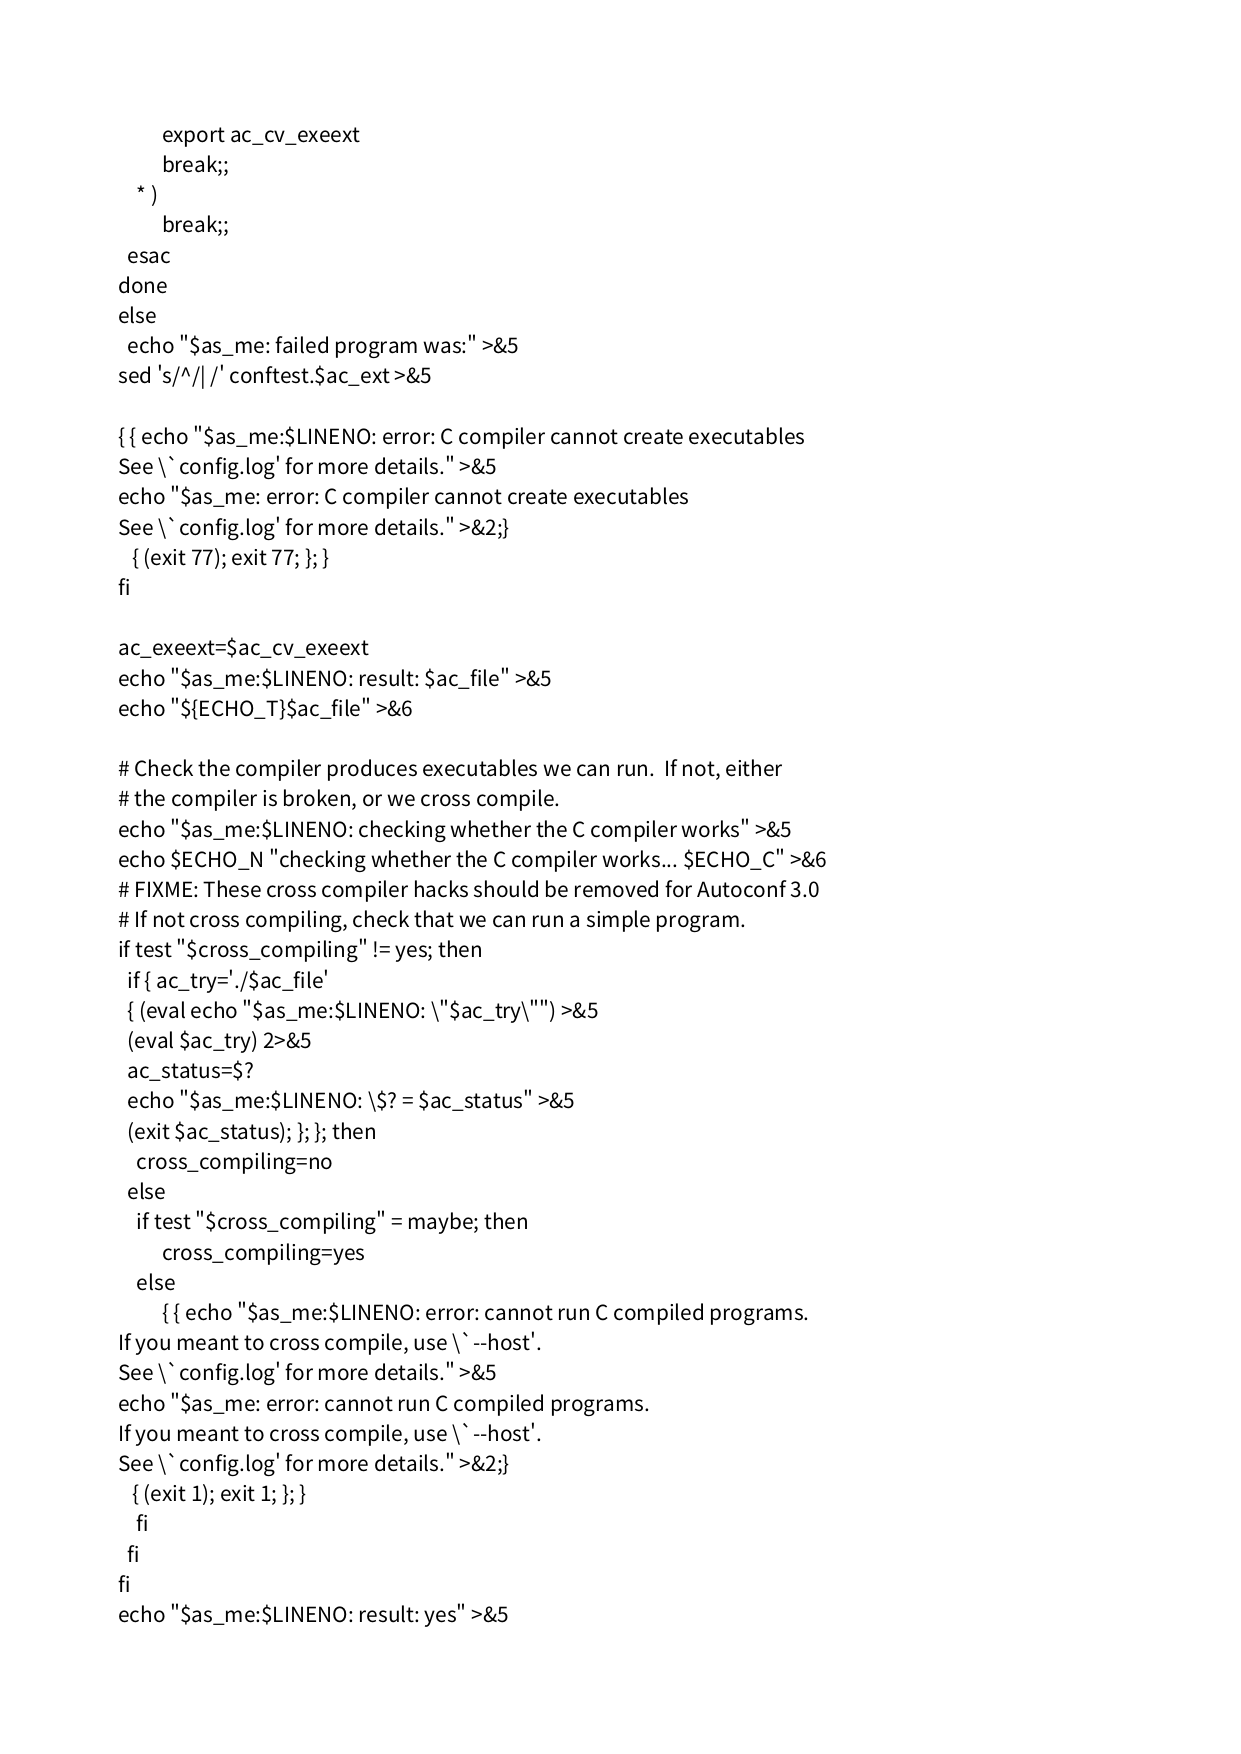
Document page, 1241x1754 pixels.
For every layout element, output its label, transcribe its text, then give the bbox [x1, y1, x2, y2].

text echo "$as_me: error: C compiler cannot create executables [118, 481, 1122, 511]
text echo "$as_me:$LINENO: result: $ac_file" >&5 [118, 662, 1122, 692]
text else [118, 1266, 1122, 1296]
text echo "$as_me:$LINENO: \$? = $ac_status" >&5 [118, 1085, 1122, 1115]
text else [118, 299, 1122, 329]
text esac [118, 239, 1122, 269]
text (exit $ac_status); }; }; then [118, 1115, 1122, 1145]
text { (exit 1); exit 1; }; } [118, 1477, 1122, 1508]
text echo "$as_me:$LINENO: checking whether the C compiler works" >&5 [118, 813, 1122, 843]
text See \`config.log' for more details." >&5 [118, 1357, 1122, 1387]
text (eval $ac_try) 2>&5 [118, 1024, 1122, 1054]
text fi [118, 1538, 1122, 1568]
text fi [118, 1508, 1122, 1538]
text break;; [118, 209, 1122, 239]
text if test "$cross_compiling" = maybe; then [118, 1206, 1122, 1236]
text If you meant to cross compile, use \`--host'. [118, 1326, 1122, 1357]
text cross_compiling=no [118, 1145, 1122, 1175]
text # the compiler is broken, or we cross compile. [118, 783, 1122, 813]
text # FIXME: These cross compiler hacks should be removed for Autoconf 3.0 [118, 873, 1122, 903]
text See \`config.log' for more details." >&2;} [118, 511, 1122, 541]
text echo $ECHO_N "checking whether the C compiler works... $ECHO_C" >&6 [118, 843, 1122, 873]
text { (eval echo "$as_me:$LINENO: \"$ac_try\"") >&5 [118, 994, 1122, 1024]
text ac_exeext=$ac_cv_exeext [118, 632, 1122, 662]
text * ) [118, 178, 1122, 209]
text # If not cross compiling, check that we can run a simple program. [118, 903, 1122, 934]
text See \`config.log' for more details." >&5 [118, 450, 1122, 481]
text { (exit 77); exit 77; }; } [118, 541, 1122, 571]
text If you meant to cross compile, use \`--host'. [118, 1417, 1122, 1447]
text sed 's/^/| /' conftest.$ac_ext >&5 [118, 360, 1122, 390]
text See \`config.log' for more details." >&2;} [118, 1447, 1122, 1477]
text if test "$cross_compiling" != yes; then [118, 934, 1122, 964]
text fi [118, 571, 1122, 601]
text done [118, 269, 1122, 299]
text echo "$as_me: error: cannot run C compiled programs. [118, 1387, 1122, 1417]
text if { ac_try='./$ac_file' [118, 964, 1122, 994]
text cross_compiling=yes [118, 1236, 1122, 1266]
text else [118, 1175, 1122, 1206]
text { { echo "$as_me:$LINENO: error: cannot run C compiled programs. [118, 1296, 1122, 1326]
text # Check the compiler produces executables we can run. If not, either [118, 752, 1122, 783]
text { { echo "$as_me:$LINENO: error: C compiler cannot create executables [118, 420, 1122, 450]
text export ac_cv_exeext [118, 118, 1122, 148]
text fi [118, 1568, 1122, 1598]
text echo "$as_me: failed program was:" >&5 [118, 329, 1122, 360]
text echo "${ECHO_T}$ac_file" >&6 [118, 692, 1122, 722]
text ac_status=$? [118, 1054, 1122, 1085]
text break;; [118, 148, 1122, 178]
text echo "$as_me:$LINENO: result: yes" >&5 [118, 1598, 1122, 1628]
